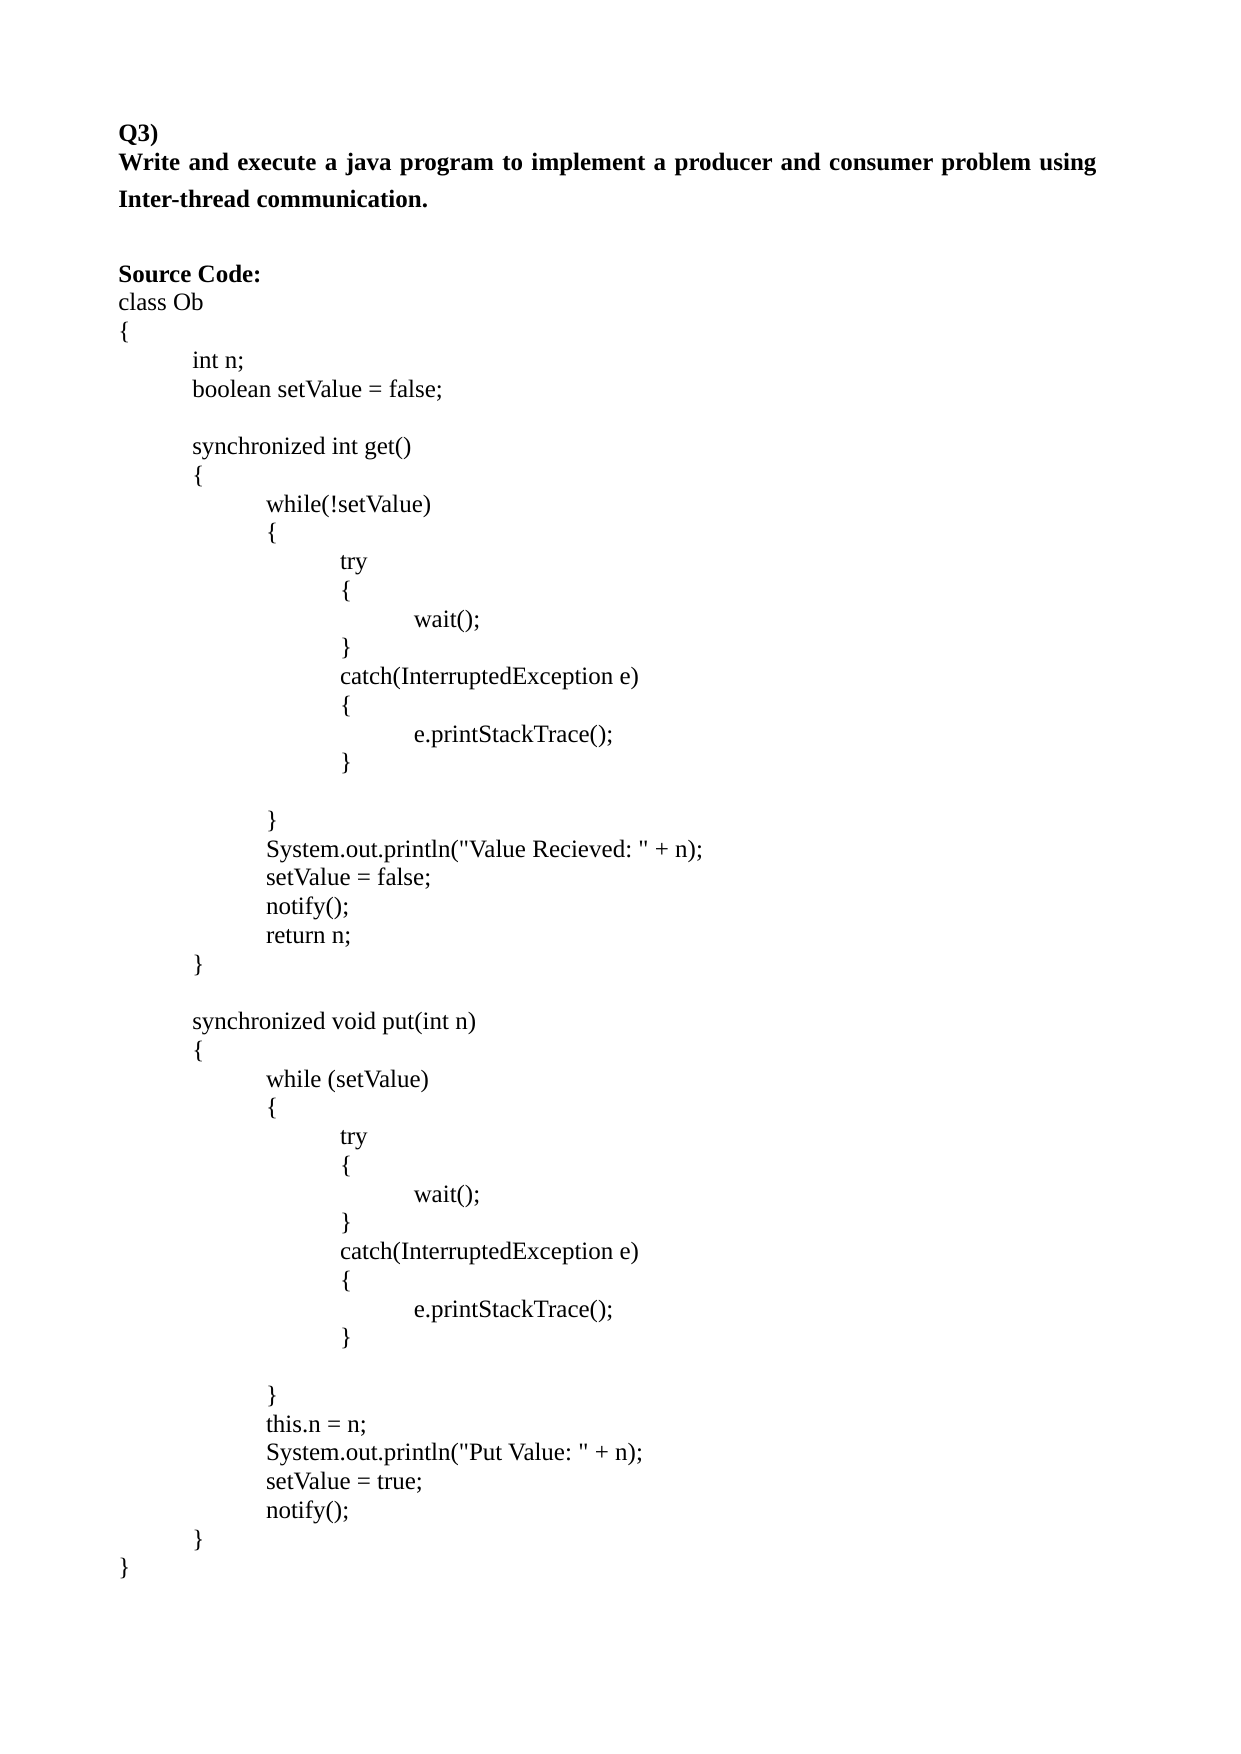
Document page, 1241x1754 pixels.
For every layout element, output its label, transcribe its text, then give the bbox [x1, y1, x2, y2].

text { [118, 575, 1122, 604]
text while (setValue) [118, 1064, 1122, 1092]
text { [118, 1092, 1122, 1121]
text System.out.println("Value Recieved: " + n); [118, 834, 1122, 862]
text synchronized int get() [118, 431, 1122, 460]
text Source Code: [118, 259, 1122, 287]
text catch(InterruptedException e) [118, 1236, 1122, 1265]
text try [118, 1121, 1122, 1150]
text while(!setValue) [118, 489, 1122, 517]
text { [118, 1150, 1122, 1179]
text synchronized void put(int n) [118, 1006, 1122, 1035]
text { [118, 517, 1122, 546]
text return n; [118, 920, 1122, 949]
list Write and execute a java program to implement a producer and consumer problem using Inter-thread communication. [118, 147, 1097, 213]
text } [118, 1380, 1122, 1409]
text } [118, 632, 1122, 661]
text e.printStackTrace(); [118, 1294, 1122, 1322]
text wait(); [118, 604, 1122, 632]
text setValue = false; [118, 862, 1122, 891]
text { [118, 316, 1122, 345]
text System.out.println("Put Value: " + n); [118, 1437, 1122, 1466]
text catch(InterruptedException e) [118, 661, 1122, 690]
text { [118, 460, 1122, 489]
text try [118, 546, 1122, 575]
text { [118, 690, 1122, 719]
text } [118, 1552, 1122, 1581]
text int n; [118, 345, 1122, 374]
text { [118, 1035, 1122, 1064]
text } [118, 1524, 1122, 1552]
text } [118, 1322, 1122, 1351]
text boolean setValue = false; [118, 374, 1122, 402]
text } [118, 1207, 1122, 1236]
text } [118, 805, 1122, 834]
text class Ob [118, 287, 1122, 316]
text notify(); [118, 891, 1122, 920]
text } [118, 949, 1122, 977]
text { [118, 1265, 1122, 1294]
text e.printStackTrace(); [118, 719, 1122, 747]
text notify(); [118, 1495, 1122, 1524]
text setValue = true; [118, 1466, 1122, 1495]
text Q3) [118, 118, 1122, 147]
text this.n = n; [118, 1409, 1122, 1437]
text wait(); [118, 1179, 1122, 1207]
text } [118, 747, 1122, 776]
